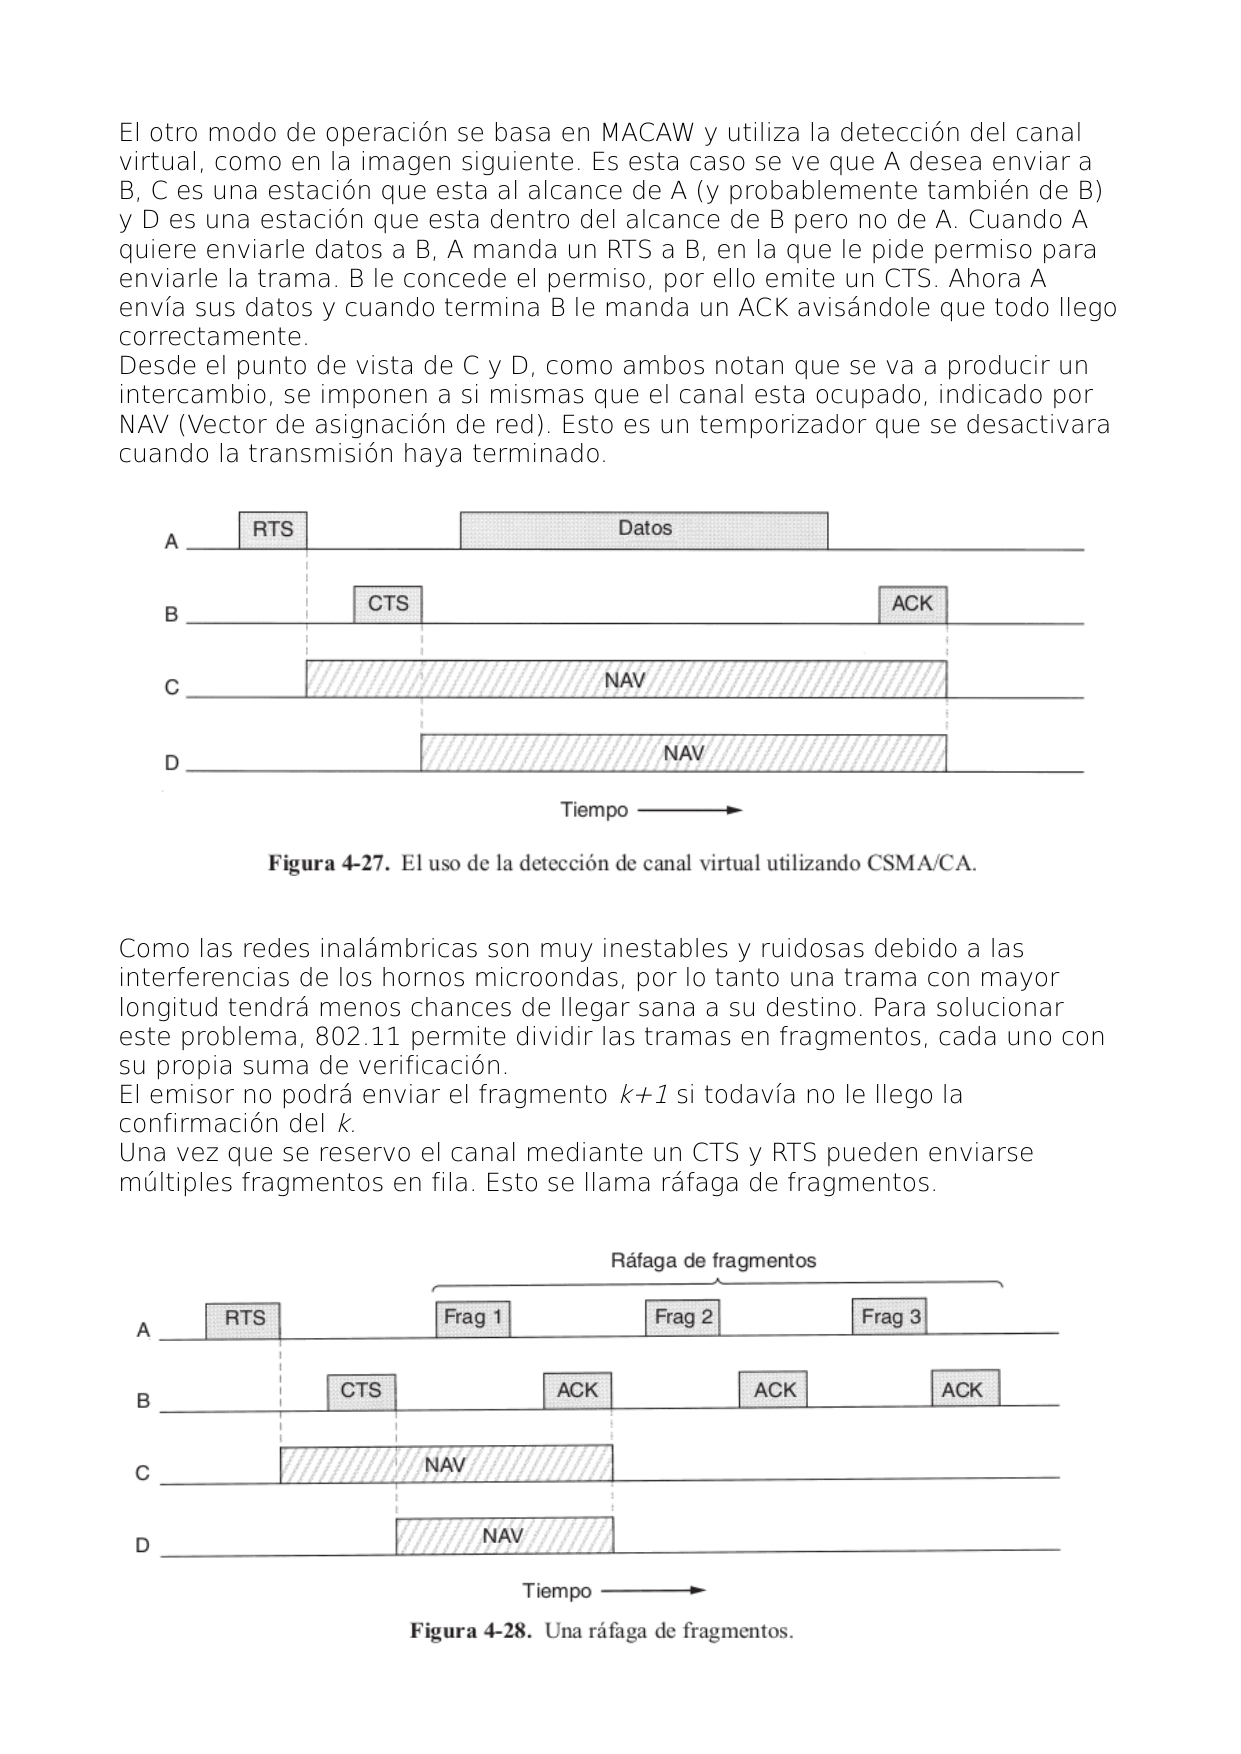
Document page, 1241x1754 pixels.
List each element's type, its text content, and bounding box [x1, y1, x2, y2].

text Como las redes inalámbricas son muy inestables y ruidosas debido a las interferencias de los hornos microondas, por lo tanto una trama con mayor longitud tendrá menos chances de llegar sana a su destino. Para solucionar este problema, 802.11 permite dividir las tramas en fragmentos, cada uno con su propia suma de verificación. [118, 934, 1122, 1080]
text Desde el punto de vista de C y D, como ambos notan que se va a producir un intercambio, se imponen a si mismas que el canal esta ocupado, indicado por NAV (Vector de asignación de red). Esto es un temporizador que se desactivara cuando la transmisión haya terminado. [118, 351, 1122, 468]
text Una vez que se reservo el canal mediante un CTS y RTS pueden enviarse múltiples fragmentos en fila. Esto se llama ráfaga de fragmentos. [118, 1138, 1122, 1197]
picture [118, 480, 1123, 876]
picture [116, 1238, 1085, 1646]
text El emisor no podrá enviar el fragmento k+1 si todavía no le llego la confirmación del k. [118, 1080, 1122, 1138]
text El otro modo de operación se basa en MACAW y utiliza la detección del canal virtual, como en la imagen siguiente. Es esta caso se ve que A desea enviar a B, C es una estación que esta al alcance de A (y probablemente también de B) y D es una estación que esta dentro del alcance de B pero no de A. Cuando A quiere enviarle datos a B, A manda un RTS a B, en la que le pide permiso para enviarle la trama. B le concede el permiso, por ello emite un CTS. Ahora A envía sus datos y cuando termina B le manda un ACK avisándole que todo llego correctamente. [118, 118, 1122, 351]
